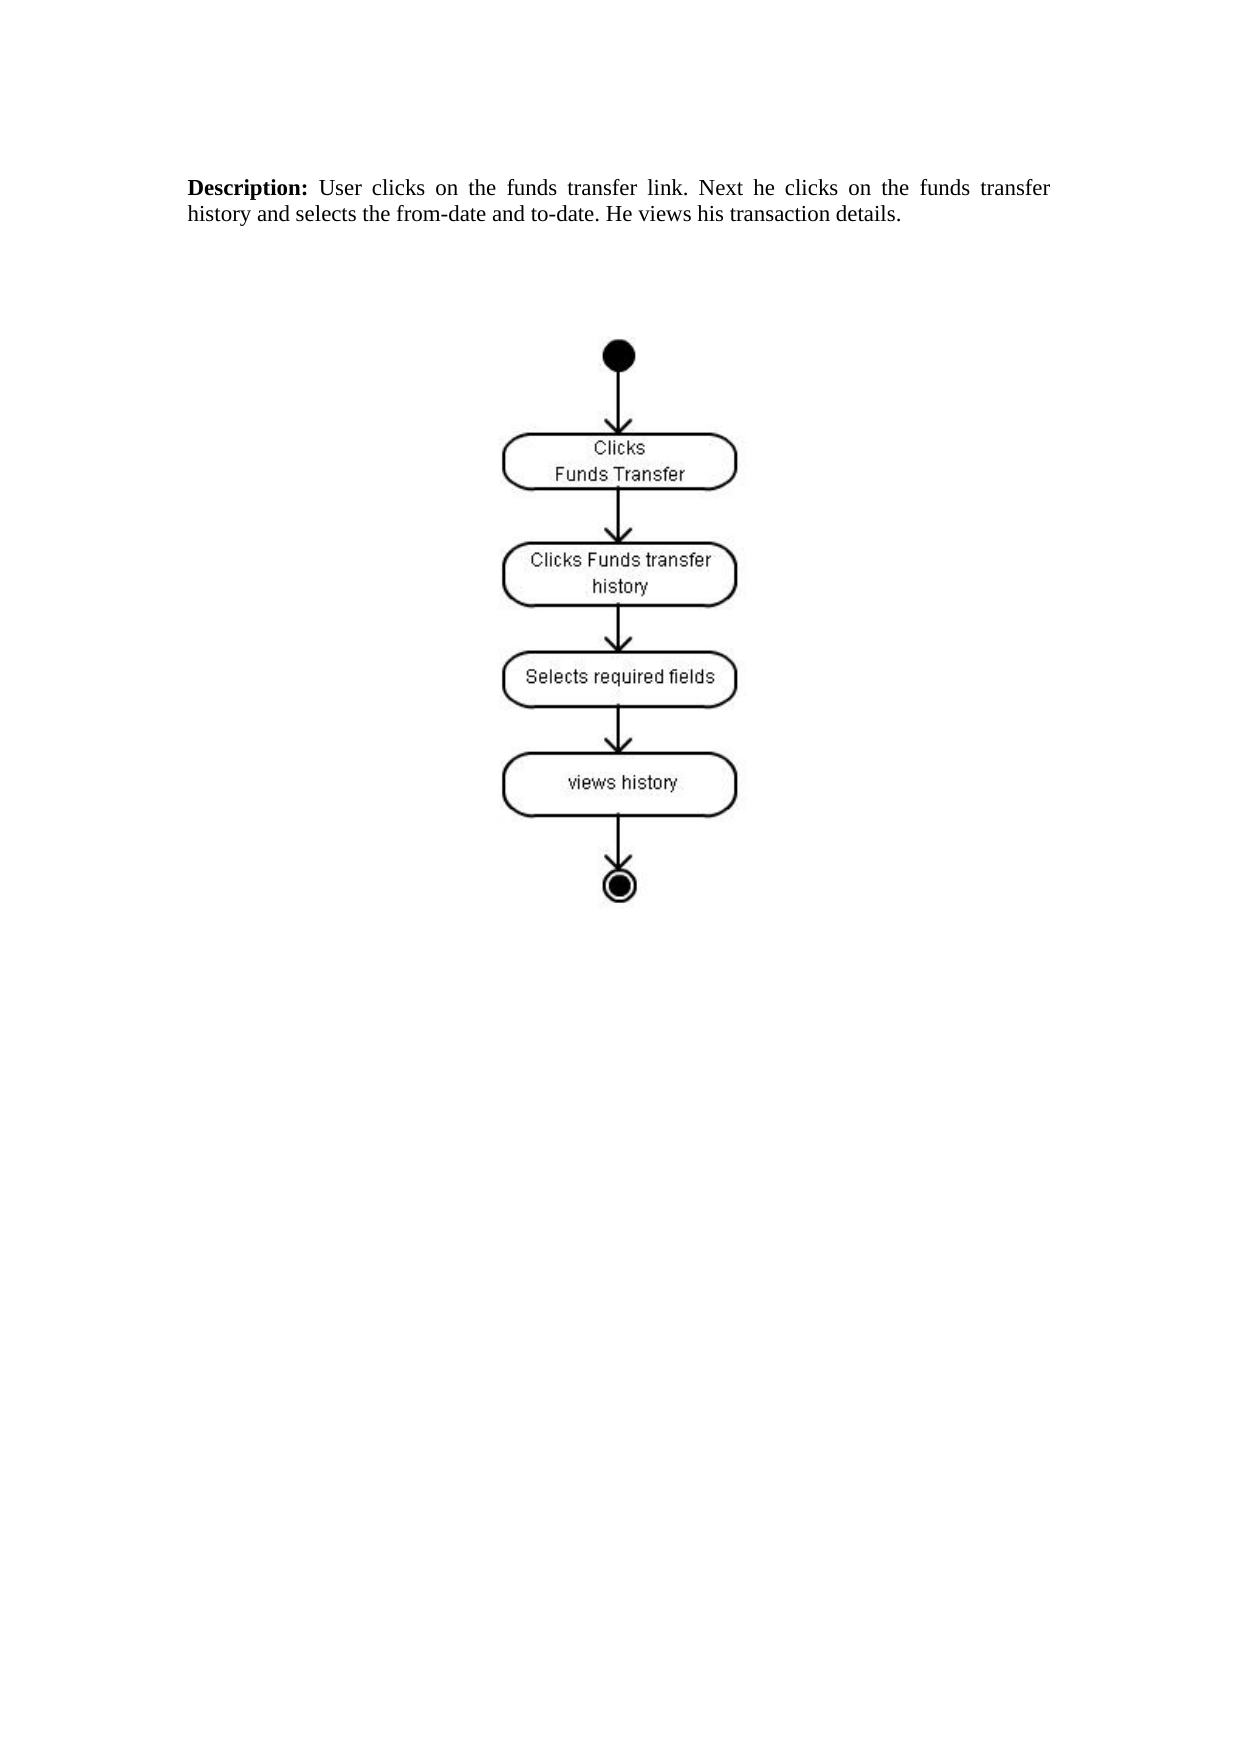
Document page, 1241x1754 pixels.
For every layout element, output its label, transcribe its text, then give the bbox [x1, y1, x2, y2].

picture [487, 324, 753, 917]
text Description: User clicks on the funds transfer link. Next he clicks on the funds transfer history and selects the from-date and to-date. He views his transaction details. [187, 174, 1053, 227]
